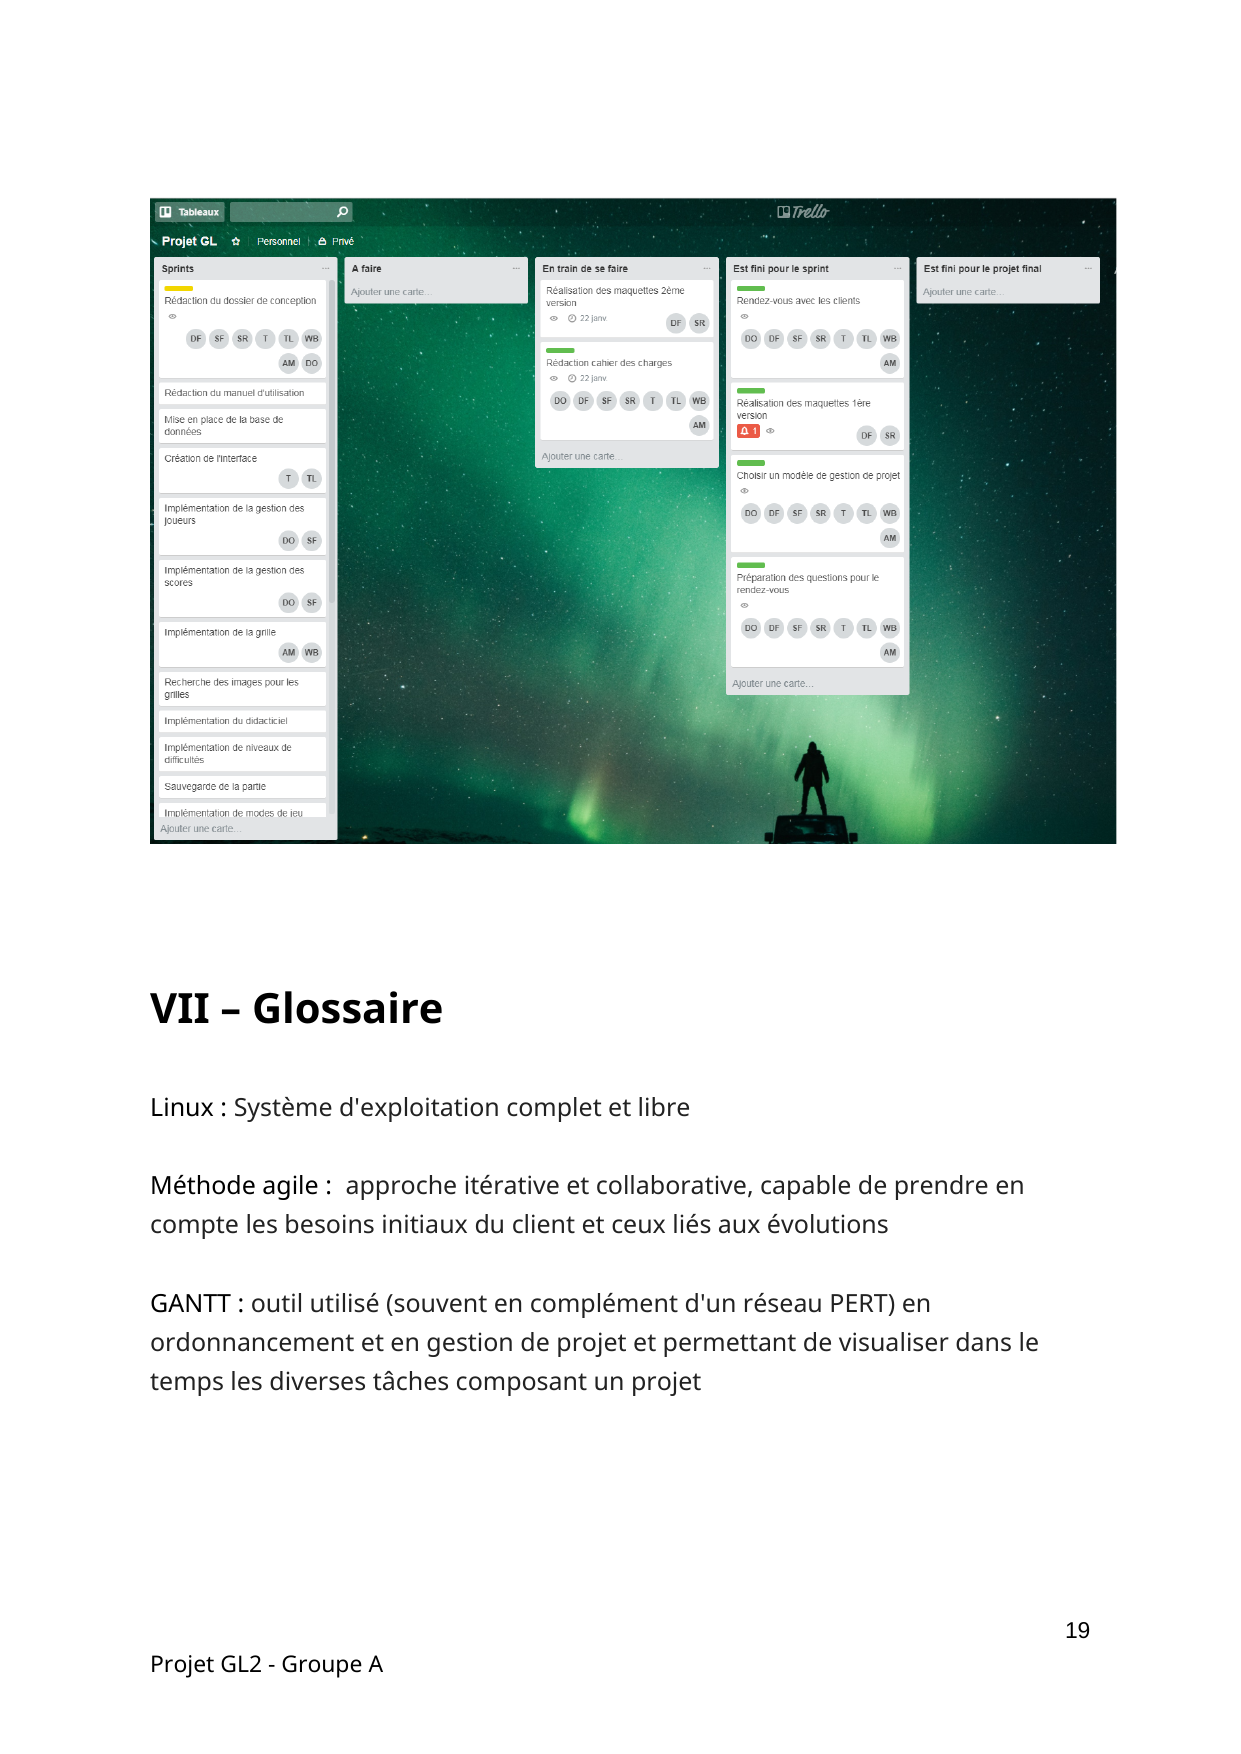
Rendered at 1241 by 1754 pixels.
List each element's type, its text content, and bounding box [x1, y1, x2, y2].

text Méthode agile : approche itérative et collaborative, capable de prendre en compte les besoins initiaux du client et ceux liés aux évolutions [150, 1168, 1090, 1241]
picture [150, 197, 1117, 844]
subtitle VII – Glossaire [150, 979, 1090, 1036]
text Linux : Système d'exploitation complet et libre [150, 1090, 1090, 1124]
text GANTT : outil utilisé (souvent en complément d'un réseau PERT) en ordonnancement et en gestion de projet et permettant de visualiser dans le temps les diverses tâches composant un projet [150, 1286, 1090, 1398]
